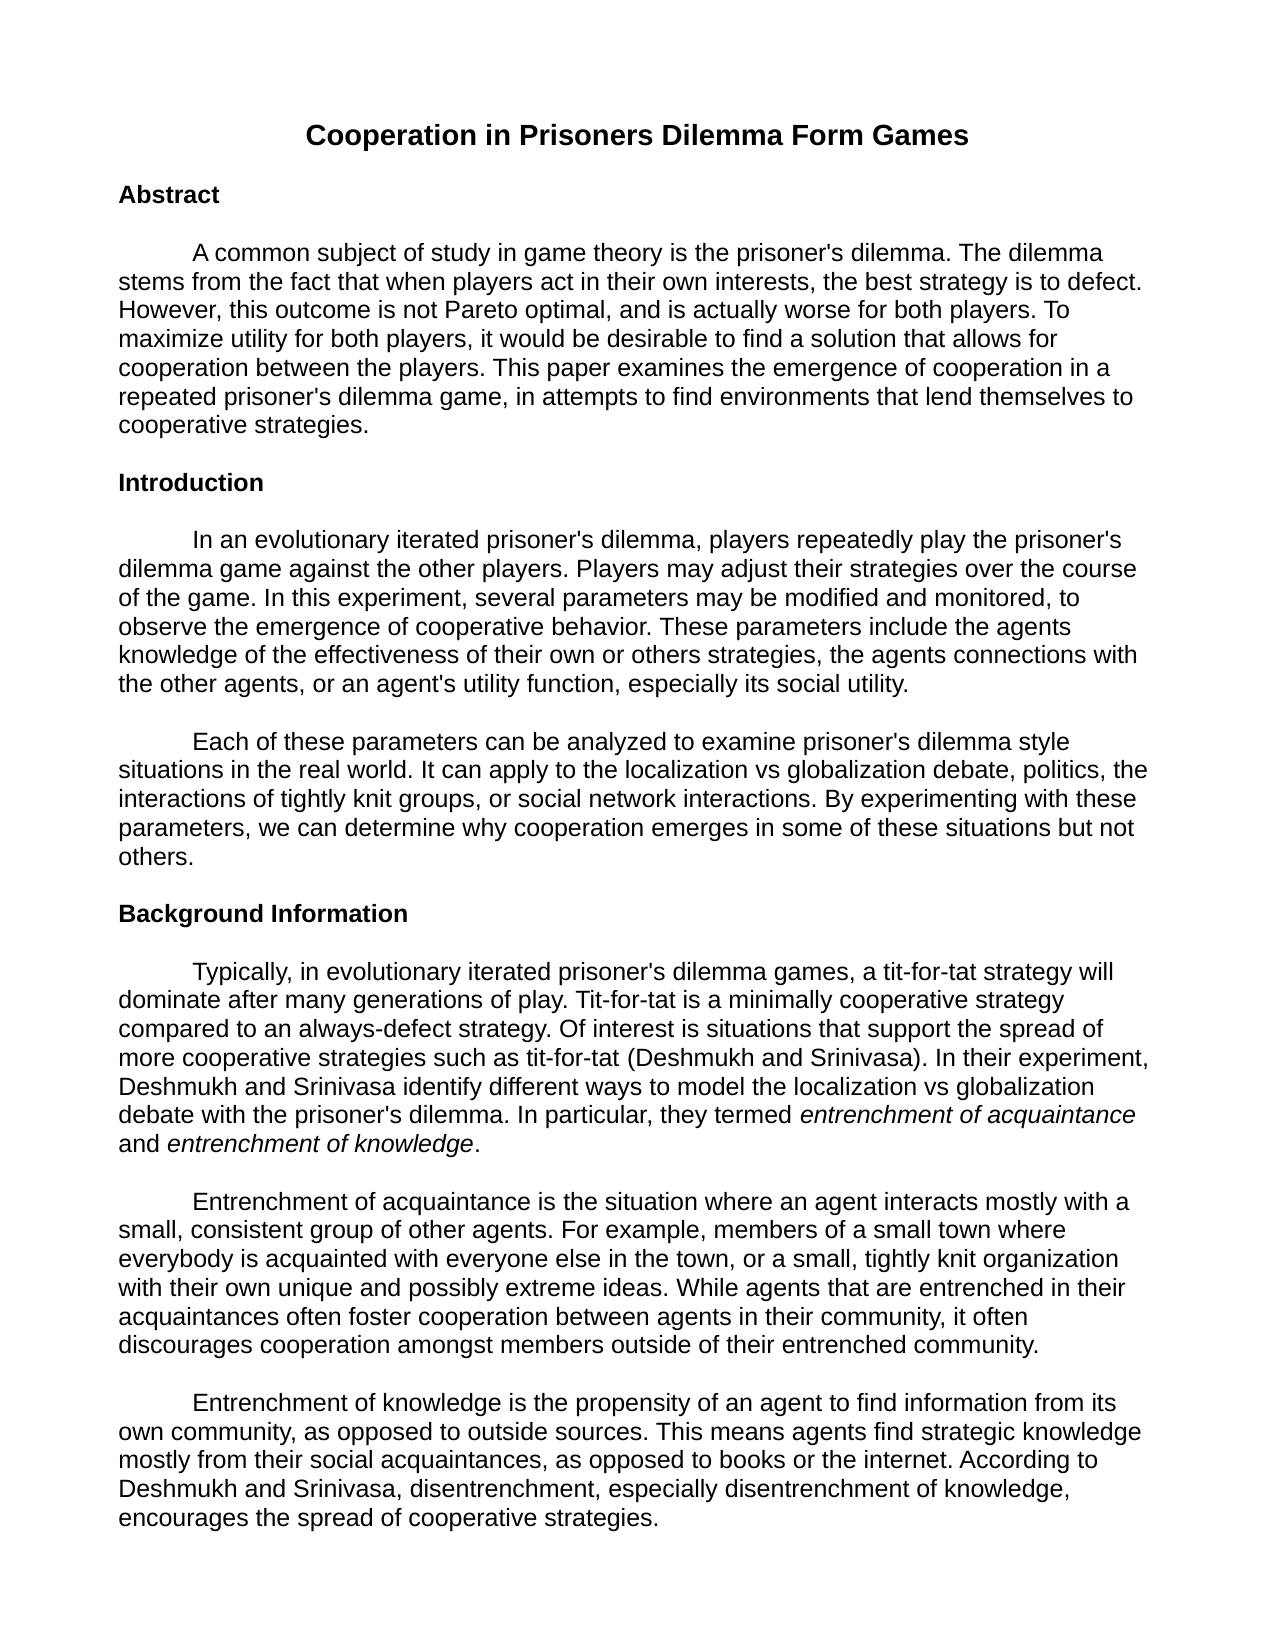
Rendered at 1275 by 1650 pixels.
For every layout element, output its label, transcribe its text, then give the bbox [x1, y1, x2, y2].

text Entrenchment of knowledge is the propensity of an agent to find information from its own community, as opposed to outside sources. This means agents find strategic knowledge mostly from their social acquaintances, as opposed to books or the internet. According to Deshmukh and Srinivasa, disentrenchment, especially disentrenchment of knowledge, encourages the spread of cooperative strategies. [118, 1388, 1157, 1532]
text Abstract [118, 180, 1157, 209]
text Typically, in evolutionary iterated prisoner's dilemma games, a tit-for-tat strategy will dominate after many generations of play. Tit-for-tat is a minimally cooperative strategy compared to an always-defect strategy. Of interest is situations that support the spread of more cooperative strategies such as tit-for-tat (Deshmukh and Srinivasa). In their experiment, Deshmukh and Srinivasa identify different ways to model the localization vs globalization debate with the prisoner's dilemma. In particular, they termed entrenchment of acquaintance and entrenchment of knowledge. [118, 957, 1157, 1158]
text In an evolutionary iterated prisoner's dilemma, players repeatedly play the prisoner's dilemma game against the other players. Players may adjust their strategies over the course of the game. In this experiment, several parameters may be modified and monitored, to observe the emergence of cooperative behavior. These parameters include the agents knowledge of the effectiveness of their own or others strategies, the agents connections with the other agents, or an agent's utility function, especially its social utility. [118, 525, 1157, 698]
text A common subject of study in game theory is the prisoner's dilemma. The dilemma stems from the fact that when players act in their own interests, the best strategy is to defect. However, this outcome is not Pareto optimal, and is actually worse for both players. To maximize utility for both players, it would be desirable to find a solution that allows for cooperation between the players. This paper examines the emergence of cooperation in a repeated prisoner's dilemma game, in attempts to find environments that lend themselves to cooperative strategies. [118, 238, 1157, 439]
text Each of these parameters can be analyzed to examine prisoner's dilemma style situations in the real world. It can apply to the localization vs globalization debate, politics, the interactions of tightly knit groups, or social network interactions. By experimenting with these parameters, we can determine why cooperation emerges in some of these situations but not others. [118, 727, 1157, 870]
text Entrenchment of acquaintance is the situation where an agent interacts mostly with a small, consistent group of other agents. For example, members of a small town where everybody is acquainted with everyone else in the town, or a small, tightly knit organization with their own unique and possibly extreme ideas. While agents that are entrenched in their acquaintances often foster cooperation between agents in their community, it often discourages cooperation amongst members outside of their entrenched community. [118, 1187, 1157, 1359]
text Cooperation in Prisoners Dilemma Form Games [118, 118, 1157, 152]
text Introduction [118, 468, 1157, 497]
text Background Information [118, 899, 1157, 928]
